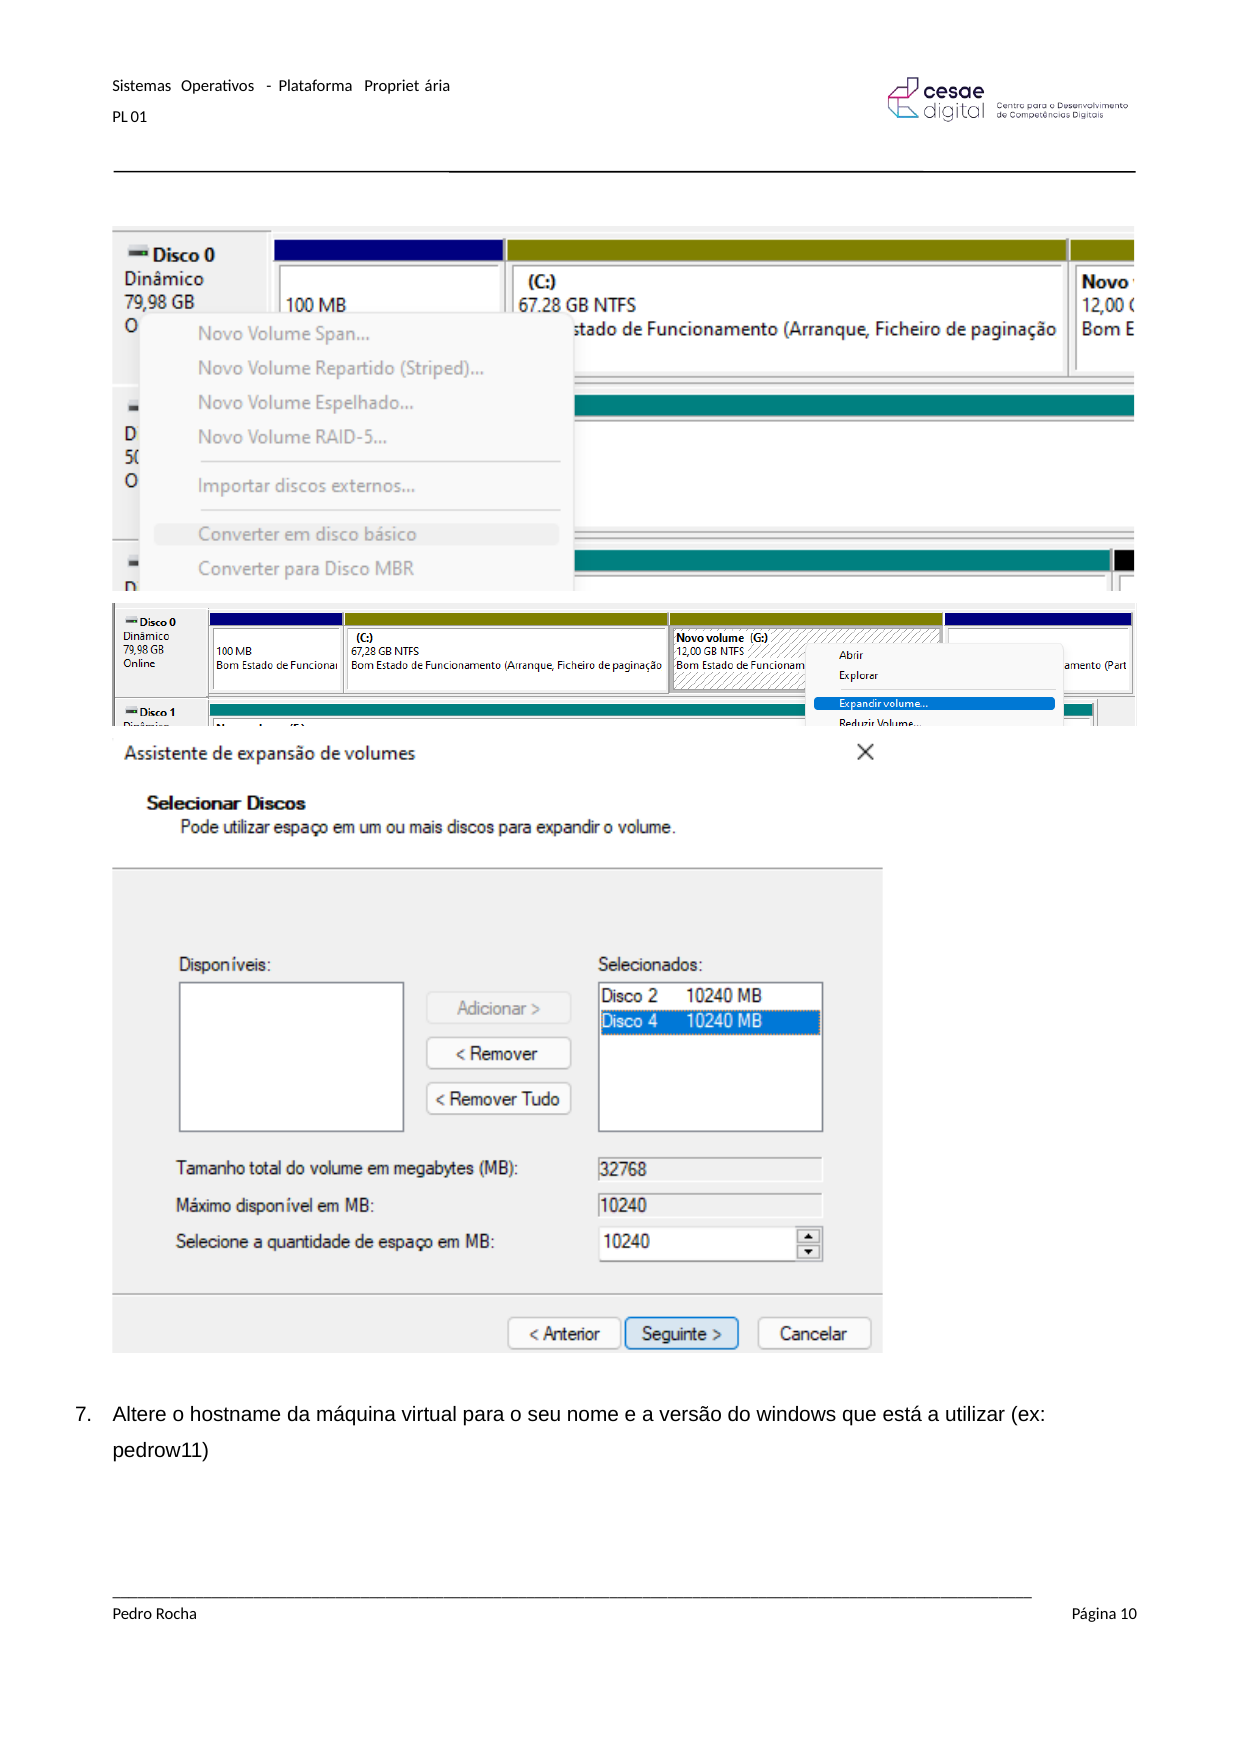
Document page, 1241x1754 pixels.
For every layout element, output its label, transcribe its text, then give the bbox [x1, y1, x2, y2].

list Altere o hostname da máquina virtual para o seu nome e a versão do windows que está a utilizar (ex: pedrow11) [75, 1402, 1137, 1462]
